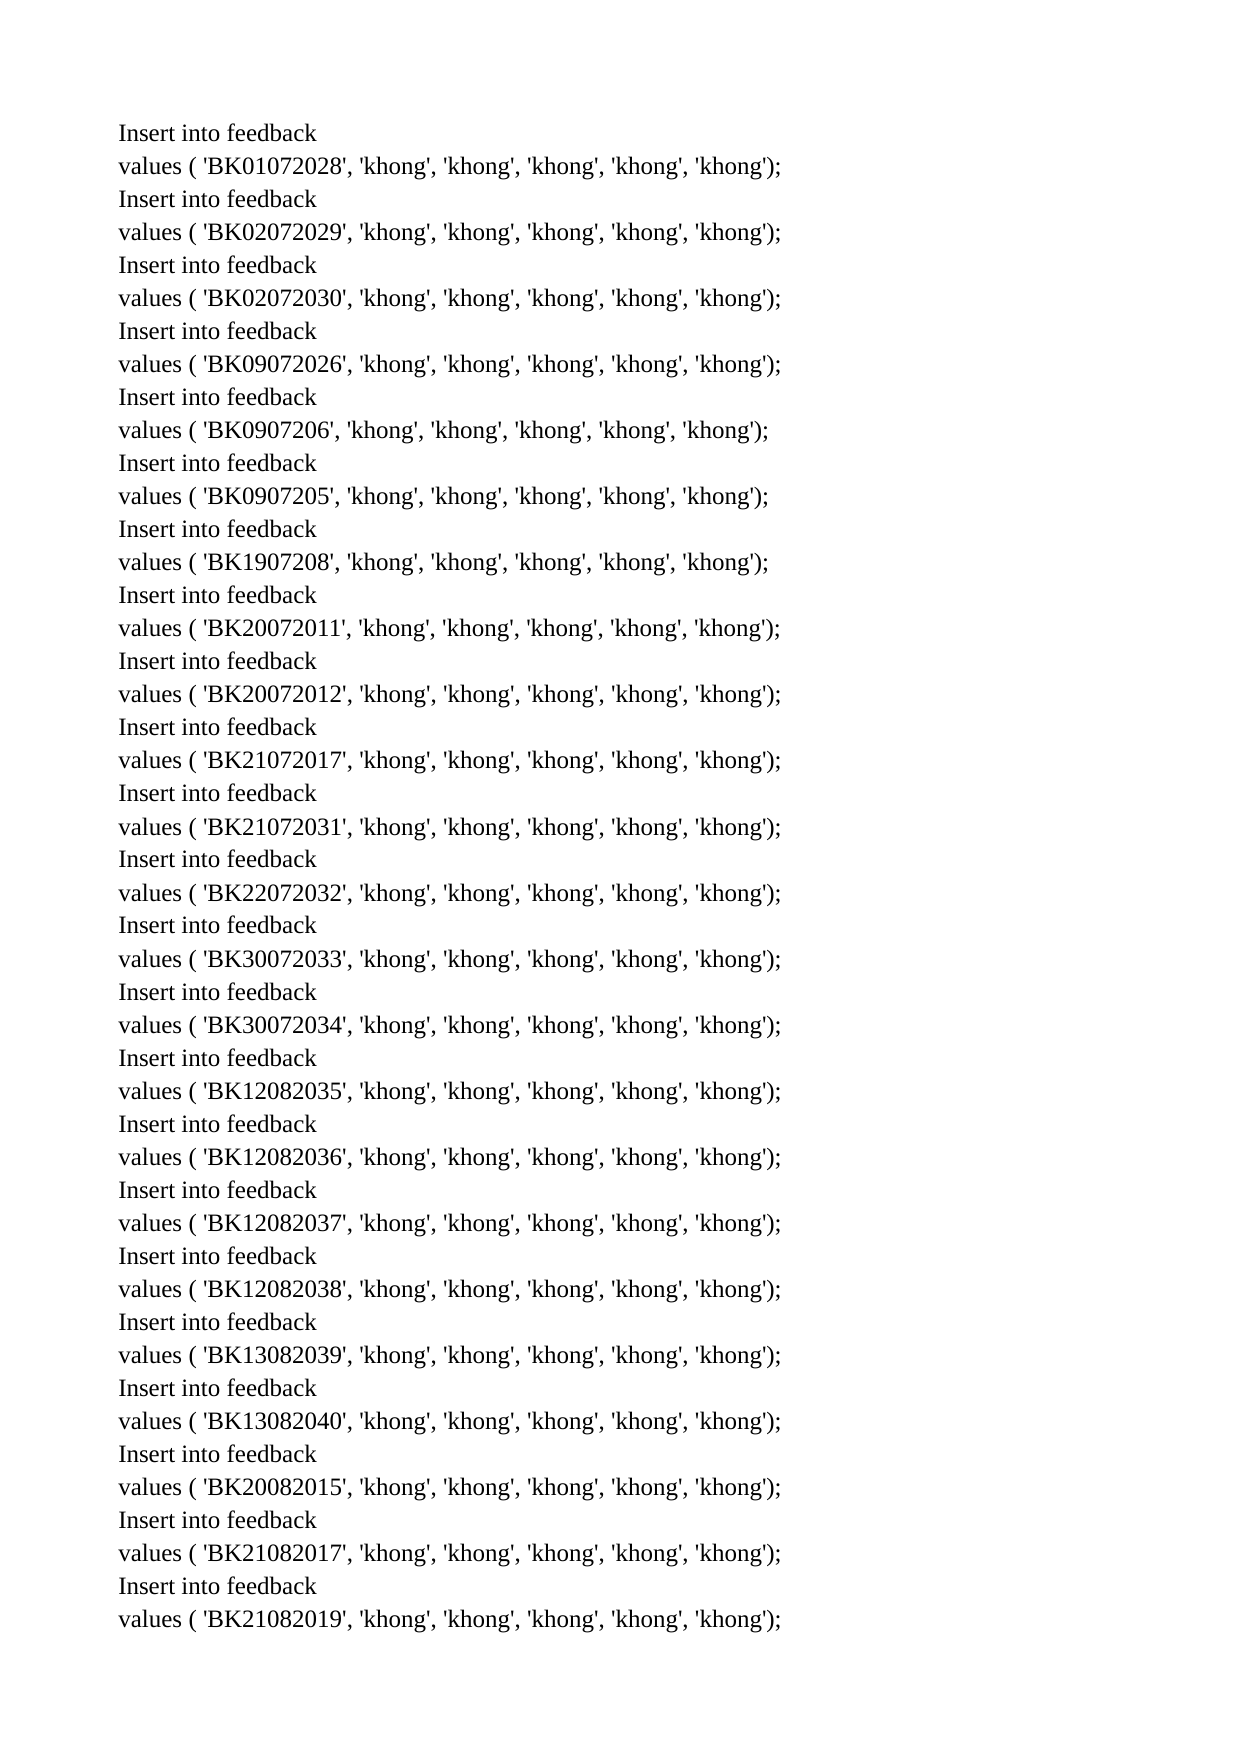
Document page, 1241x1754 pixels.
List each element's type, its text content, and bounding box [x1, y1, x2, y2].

text values ( 'BK0907206', 'khong', 'khong', 'khong', 'khong', 'khong'); [118, 415, 1122, 444]
text Insert into feedback [118, 316, 1122, 345]
text values ( 'BK21072017', 'khong', 'khong', 'khong', 'khong', 'khong'); [118, 746, 1122, 774]
text values ( 'BK20082015', 'khong', 'khong', 'khong', 'khong', 'khong'); [118, 1472, 1122, 1501]
text values ( 'BK09072026', 'khong', 'khong', 'khong', 'khong', 'khong'); [118, 349, 1122, 378]
text Insert into feedback [118, 448, 1122, 477]
text Insert into feedback [118, 250, 1122, 279]
text Insert into feedback [118, 1439, 1122, 1468]
text Insert into feedback [118, 184, 1122, 213]
text Insert into feedback [118, 580, 1122, 609]
text values ( 'BK30072033', 'khong', 'khong', 'khong', 'khong', 'khong'); [118, 944, 1122, 972]
text Insert into feedback [118, 514, 1122, 543]
text values ( 'BK30072034', 'khong', 'khong', 'khong', 'khong', 'khong'); [118, 1010, 1122, 1038]
text values ( 'BK1907208', 'khong', 'khong', 'khong', 'khong', 'khong'); [118, 547, 1122, 576]
text values ( 'BK22072032', 'khong', 'khong', 'khong', 'khong', 'khong'); [118, 878, 1122, 906]
text values ( 'BK12082037', 'khong', 'khong', 'khong', 'khong', 'khong'); [118, 1208, 1122, 1237]
text values ( 'BK0907205', 'khong', 'khong', 'khong', 'khong', 'khong'); [118, 481, 1122, 510]
text Insert into feedback [118, 1307, 1122, 1336]
text values ( 'BK21082019', 'khong', 'khong', 'khong', 'khong', 'khong'); [118, 1604, 1122, 1633]
text values ( 'BK12082038', 'khong', 'khong', 'khong', 'khong', 'khong'); [118, 1274, 1122, 1303]
text values ( 'BK12082035', 'khong', 'khong', 'khong', 'khong', 'khong'); [118, 1076, 1122, 1104]
text Insert into feedback [118, 1571, 1122, 1600]
text values ( 'BK20072011', 'khong', 'khong', 'khong', 'khong', 'khong'); [118, 613, 1122, 642]
text Insert into feedback [118, 1505, 1122, 1534]
text values ( 'BK20072012', 'khong', 'khong', 'khong', 'khong', 'khong'); [118, 679, 1122, 708]
text Insert into feedback [118, 844, 1122, 873]
text Insert into feedback [118, 1241, 1122, 1269]
text Insert into feedback [118, 911, 1122, 939]
text values ( 'BK01072028', 'khong', 'khong', 'khong', 'khong', 'khong'); [118, 151, 1122, 180]
text Insert into feedback [118, 778, 1122, 807]
text values ( 'BK21082017', 'khong', 'khong', 'khong', 'khong', 'khong'); [118, 1538, 1122, 1567]
text values ( 'BK02072029', 'khong', 'khong', 'khong', 'khong', 'khong'); [118, 217, 1122, 246]
text Insert into feedback [118, 382, 1122, 411]
text Insert into feedback [118, 712, 1122, 741]
text values ( 'BK02072030', 'khong', 'khong', 'khong', 'khong', 'khong'); [118, 283, 1122, 312]
text values ( 'BK12082036', 'khong', 'khong', 'khong', 'khong', 'khong'); [118, 1142, 1122, 1171]
text Insert into feedback [118, 1373, 1122, 1402]
text Insert into feedback [118, 1109, 1122, 1137]
text values ( 'BK21072031', 'khong', 'khong', 'khong', 'khong', 'khong'); [118, 812, 1122, 840]
text Insert into feedback [118, 1175, 1122, 1203]
text Insert into feedback [118, 977, 1122, 1005]
text values ( 'BK13082039', 'khong', 'khong', 'khong', 'khong', 'khong'); [118, 1340, 1122, 1369]
text Insert into feedback [118, 118, 1122, 147]
text Insert into feedback [118, 646, 1122, 675]
text Insert into feedback [118, 1043, 1122, 1071]
text values ( 'BK13082040', 'khong', 'khong', 'khong', 'khong', 'khong'); [118, 1406, 1122, 1435]
